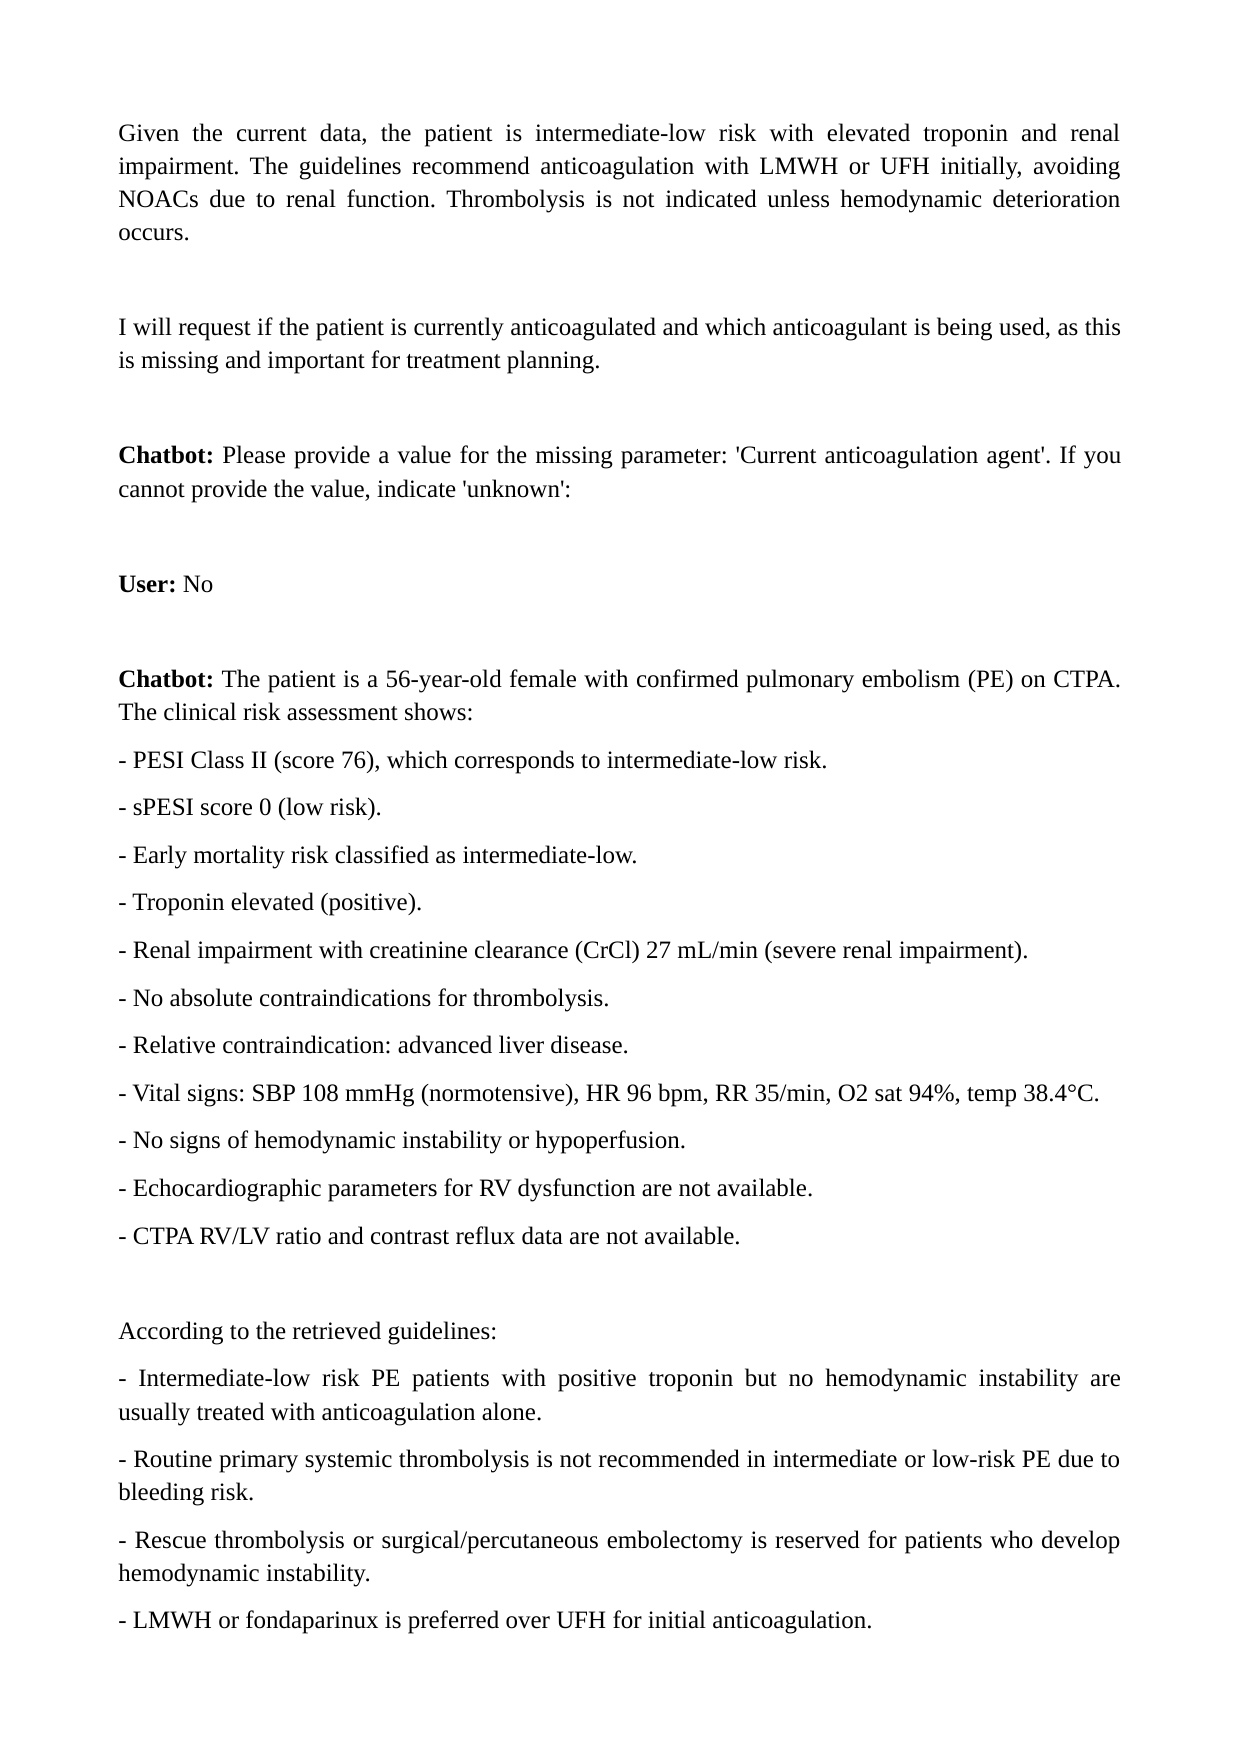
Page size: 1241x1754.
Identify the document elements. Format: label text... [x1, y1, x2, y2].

text - Echocardiographic parameters for RV dysfunction are not available. [118, 1173, 1122, 1202]
text - Intermediate-low risk PE patients with positive troponin but no hemodynamic instability are usually treated with anticoagulation alone. [118, 1363, 1122, 1425]
text - Early mortality risk classified as intermediate-low. [118, 840, 1122, 869]
text - Troponin elevated (positive). [118, 887, 1122, 916]
text - PESI Class II (score 76), which corresponds to intermediate-low risk. [118, 745, 1122, 773]
text User: No [118, 569, 1122, 598]
text According to the retrieved guidelines: [118, 1316, 1122, 1345]
text - Vital signs: SBP 108 mmHg (normotensive), HR 96 bpm, RR 35/min, O2 sat 94%, temp 38.4°C. [118, 1078, 1122, 1107]
text - LMWH or fondaparinux is preferred over UFH for initial anticoagulation. [118, 1605, 1122, 1634]
text - No absolute contraindications for thrombolysis. [118, 983, 1122, 1011]
text - Relative contraindication: advanced liver disease. [118, 1030, 1122, 1059]
text Chatbot: The patient is a 56-year-old female with confirmed pulmonary embolism (PE) on CTPA. The clinical risk assessment shows: [118, 664, 1122, 726]
text - No signs of hemodynamic instability or hypoperfusion. [118, 1126, 1122, 1154]
text - sPESI score 0 (low risk). [118, 792, 1122, 821]
text - CTPA RV/LV ratio and contrast reflux data are not available. [118, 1221, 1122, 1249]
text Chatbot: Please provide a value for the missing parameter: 'Current anticoagulation agent'. If you cannot provide the value, indicate 'unknown': [118, 441, 1122, 502]
text - Routine primary systemic thrombolysis is not recommended in intermediate or low-risk PE due to bleeding risk. [118, 1444, 1122, 1506]
text I will request if the patient is currently anticoagulated and which anticoagulant is being used, as this is missing and important for treatment planning. [118, 312, 1122, 374]
text - Renal impairment with creatinine clearance (CrCl) 27 mL/min (severe renal impairment). [118, 935, 1122, 964]
text - Rescue thrombolysis or surgical/percutaneous embolectomy is reserved for patients who develop hemodynamic instability. [118, 1525, 1122, 1587]
text Given the current data, the patient is intermediate-low risk with elevated troponin and renal impairment. The guidelines recommend anticoagulation with LMWH or UFH initially, avoiding NOACs due to renal function. Thrombolysis is not indicated unless hemodynamic deterioration occurs. [118, 118, 1122, 246]
